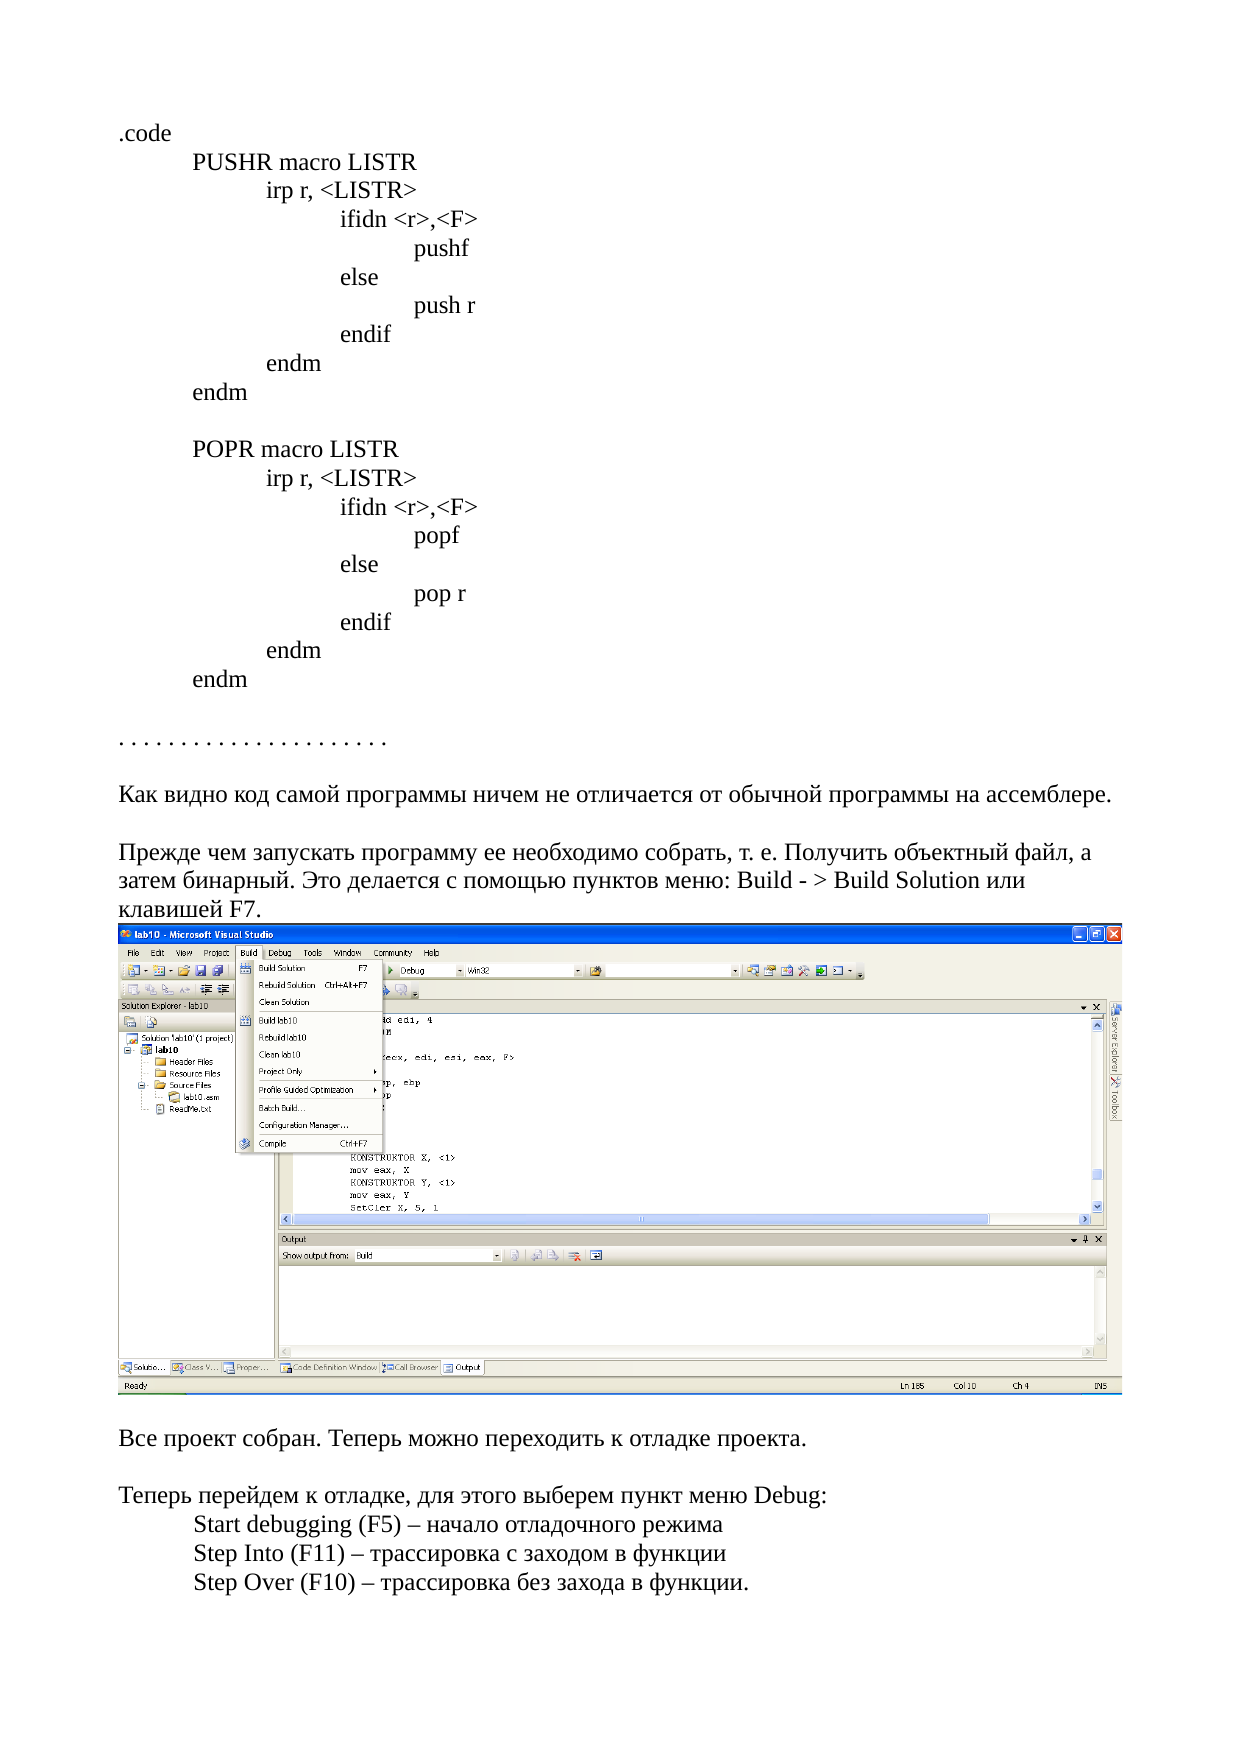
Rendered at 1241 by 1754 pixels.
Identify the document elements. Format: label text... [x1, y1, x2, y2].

text Прежде чем запускать программу ее необходимо собрать, т. е. Получить объектный файл, а затем бинарный. Это делается с помощью пунктов меню: Build - > Build Solution или клавишей F7. [118, 837, 1122, 923]
text Как видно код самой программы ничем не отличается от обычной программы на ассемблере. [118, 779, 1122, 808]
text pop r [118, 578, 1122, 607]
text . . . . . . . . . . . . . . . . . . . . . . [118, 722, 1122, 751]
text endm [118, 377, 1122, 406]
text PUSHR macro LISTR [118, 147, 1122, 176]
text Теперь перейдем к отладке, для этого выберем пункт меню Debug: [118, 1480, 1122, 1509]
text pushf [118, 233, 1122, 262]
text Start debugging (F5) – начало отладочного режима [193, 1509, 1122, 1538]
text irp r, <LISTR> [118, 463, 1122, 492]
text else [118, 549, 1122, 578]
text Step Into (F11) – трассировка с заходом в функции [193, 1538, 1122, 1567]
text endm [118, 348, 1122, 377]
text ifidn <r>,<F> [118, 204, 1122, 233]
text ifidn <r>,<F> [118, 492, 1122, 521]
text endif [118, 607, 1122, 636]
text popf [118, 521, 1122, 549]
text Step Over (F10) – трассировка без захода в функции. [193, 1567, 1122, 1595]
text endm [118, 664, 1122, 693]
picture [118, 923, 1123, 1395]
text endm [118, 636, 1122, 664]
text irp r, <LISTR> [118, 176, 1122, 204]
text POPR macro LISTR [118, 434, 1122, 463]
text else [118, 262, 1122, 291]
text push r [118, 291, 1122, 319]
text endif [118, 319, 1122, 348]
text Все проект собран. Теперь можно переходить к отладке проекта. [118, 1423, 1122, 1452]
text .code [118, 118, 1122, 147]
